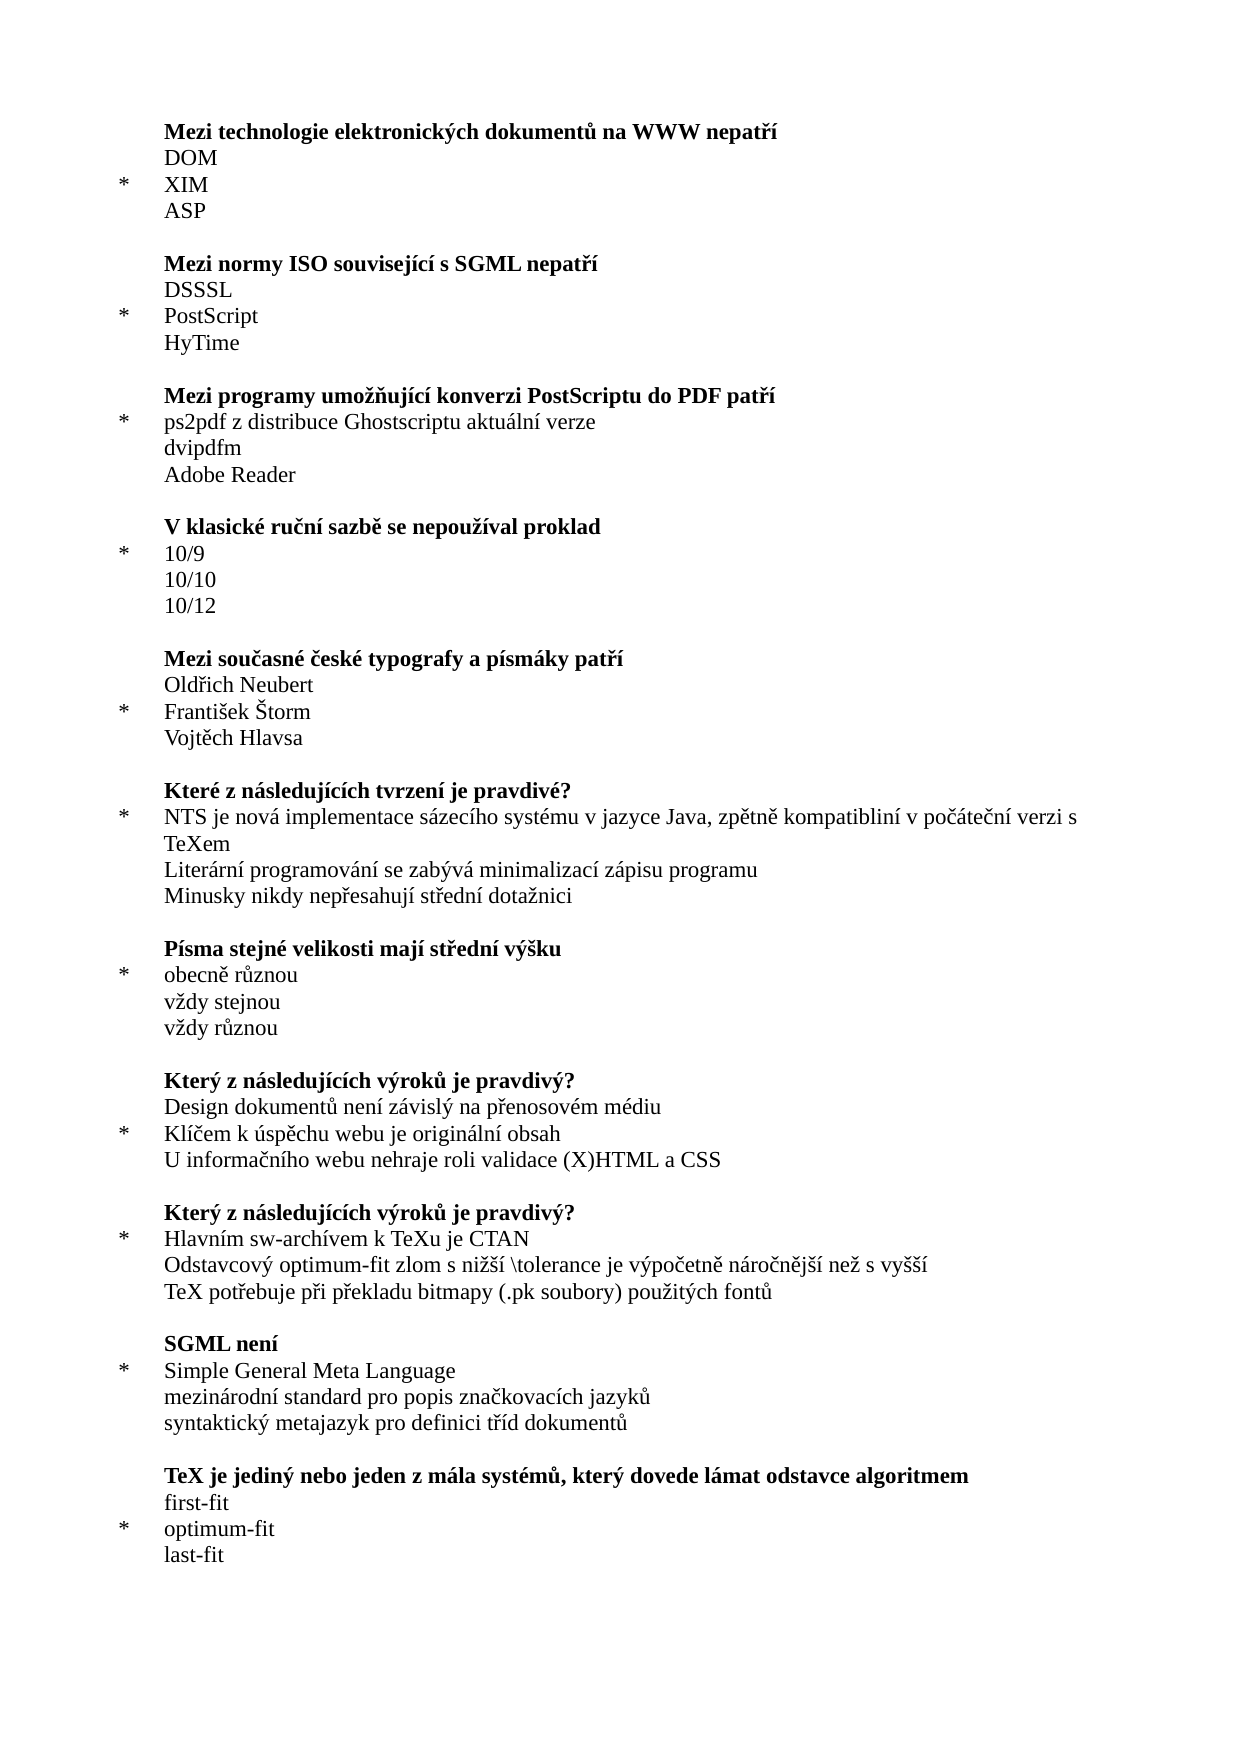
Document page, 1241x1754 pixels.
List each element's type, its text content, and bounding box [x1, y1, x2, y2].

text * Klíčem k úspěchu webu je originální obsah [118, 1119, 1122, 1146]
text Mezi současné české typografy a písmáky patří [118, 645, 1122, 672]
text * PostScript [118, 303, 1122, 329]
text * ps2pdf z distribuce Ghostscriptu aktuální verze [118, 408, 1122, 434]
text Literární programování se zabývá minimalizací zápisu programu [118, 856, 1122, 882]
text last-fit [118, 1541, 1122, 1568]
text 10/12 [118, 592, 1122, 619]
text Písma stejné velikosti mají střední výšku [118, 935, 1122, 961]
text ASP [118, 197, 1122, 223]
text V klasické ruční sazbě se nepoužíval proklad [118, 513, 1122, 540]
text HyTime [118, 329, 1122, 355]
text TeX potřebuje při překladu bitmapy (.pk soubory) použitých fontů [118, 1278, 1122, 1304]
text mezinárodní standard pro popis značkovacích jazyků [118, 1383, 1122, 1409]
text U informačního webu nehraje roli validace (X)HTML a CSS [118, 1146, 1122, 1172]
text first-fit [118, 1488, 1122, 1515]
text Mezi normy ISO související s SGML nepatří [118, 250, 1122, 276]
text Mezi technologie elektronických dokumentů na WWW nepatří [118, 118, 1122, 144]
text vždy různou [118, 1014, 1122, 1041]
text * Simple General Meta Language [118, 1357, 1122, 1383]
text syntaktický metajazyk pro definici tříd dokumentů [118, 1409, 1122, 1436]
text Oldřich Neubert [118, 672, 1122, 698]
text * obecně různou [118, 961, 1122, 988]
text DSSSL [118, 276, 1122, 303]
text TeX je jediný nebo jeden z mála systémů, který dovede lámat odstavce algoritmem [118, 1462, 1122, 1488]
text vždy stejnou [118, 988, 1122, 1014]
text * NTS je nová implementace sázecího systému v jazyce Java, zpětně kompatibliní v počáteční verzi s TeXem [118, 803, 1122, 856]
text Vojtěch Hlavsa [118, 724, 1122, 751]
text 10/10 [118, 566, 1122, 592]
text Minusky nikdy nepřesahují střední dotažnici [118, 882, 1122, 909]
text Design dokumentů není závislý na přenosovém médiu [118, 1093, 1122, 1119]
text SGML není [118, 1330, 1122, 1357]
text Odstavcový optimum-fit zlom s nižší \tolerance je výpočetně náročnější než s vyšší [118, 1251, 1122, 1278]
text Které z následujících tvrzení je pravdivé? [118, 777, 1122, 803]
text * Hlavním sw-archívem k TeXu je CTAN [118, 1225, 1122, 1251]
text DOM [118, 144, 1122, 171]
text * František Štorm [118, 698, 1122, 724]
text * 10/9 [118, 540, 1122, 566]
text Mezi programy umožňující konverzi PostScriptu do PDF patří [118, 382, 1122, 408]
text * XIM [118, 171, 1122, 197]
text Který z následujících výroků je pravdivý? [118, 1199, 1122, 1225]
text Který z následujících výroků je pravdivý? [118, 1067, 1122, 1093]
text Adobe Reader [118, 461, 1122, 487]
text * optimum-fit [118, 1515, 1122, 1541]
text dvipdfm [118, 434, 1122, 461]
